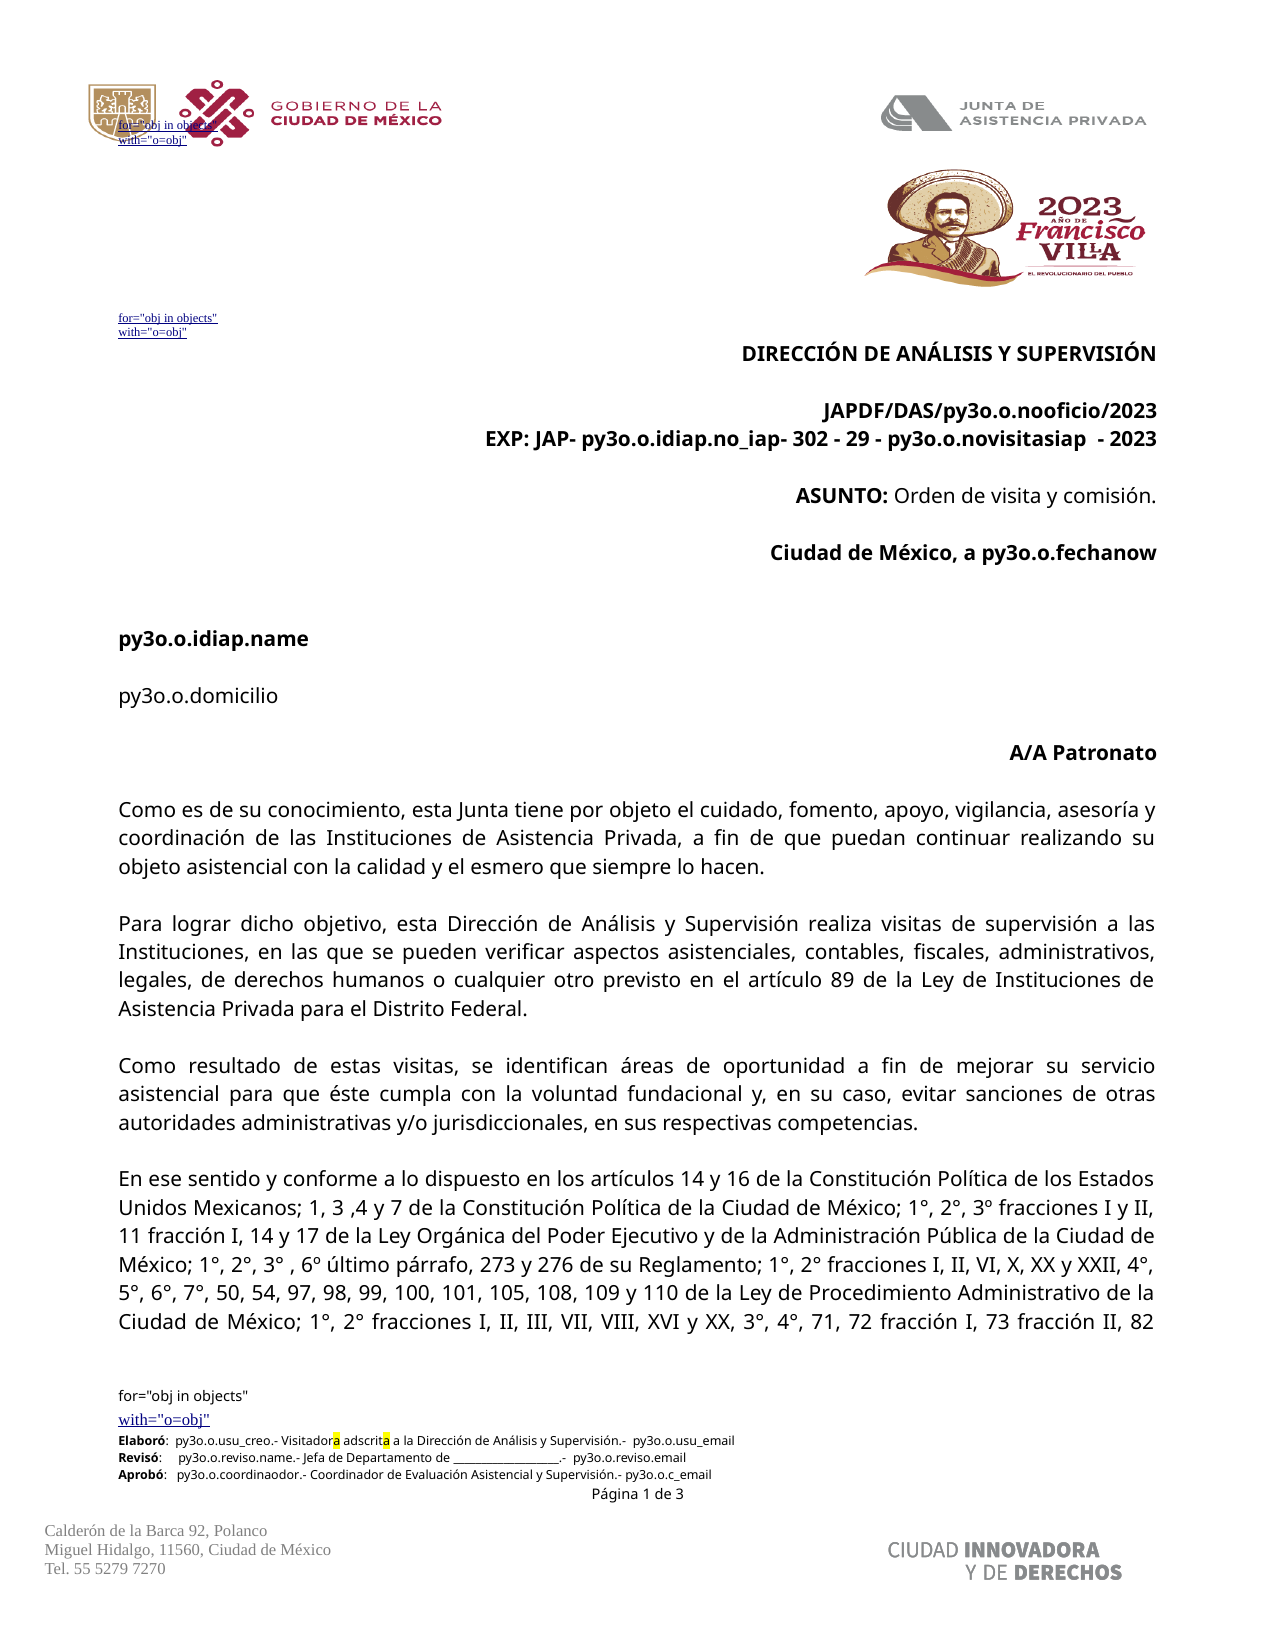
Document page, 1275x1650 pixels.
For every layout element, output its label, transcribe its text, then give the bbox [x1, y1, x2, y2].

text Como resultado de estas visitas, se identifican áreas de oportunidad a fin de mejorar su servicio asistencial para que éste cumpla con la voluntad fundacional y, en su caso, evitar sanciones de otras autoridades administrativas y/o jurisdiccionales, en sus respectivas competencias. [118, 1051, 1157, 1136]
text Como es de su conocimiento, esta Junta tiene por objeto el cuidado, fomento, apoyo, vigilancia, asesoría y coordinación de las Instituciones de Asistencia Privada, a fin de que puedan continuar realizando su objeto asistencial con la calidad y el esmero que siempre lo hacen. [118, 795, 1157, 880]
text Para lograr dicho objetivo, esta Dirección de Análisis y Supervisión realiza visitas de supervisión a las Instituciones, en las que se pueden verificar aspectos asistenciales, contables, fiscales, administrativos, legales, de derechos humanos o cualquier otro previsto en el artículo 89 de la Ley de Instituciones de Asistencia Privada para el Distrito Federal. [118, 909, 1157, 1022]
text JAPDF/DAS/py3o.o.nooficio/2023 [118, 396, 1157, 424]
picture [888, 1542, 1122, 1580]
text ASUNTO: Orden de visita y comisión. [118, 481, 1157, 510]
text py3o.o.domicilio [118, 681, 1157, 709]
text Ciudad de México, a py3o.o.fechanow [118, 538, 1157, 567]
text DIRECCIÓN DE ANÁLISIS Y SUPERVISIÓN [118, 339, 1157, 368]
text A/A Patronato [118, 738, 1157, 766]
picture [0, 30, 1270, 291]
text En ese sentido y conforme a lo dispuesto en los artículos 14 y 16 de la Constitución Política de los Estados Unidos Mexicanos; 1, 3 ,4 y 7 de la Constitución Política de la Ciudad de México; 1°, 2°, 3º fracciones I y II, 11 fracción I, 14 y 17 de la Ley Orgánica del Poder Ejecutivo y de la Administración Pública de la Ciudad de México; 1°, 2°, 3° , 6º último párrafo, 273 y 276 de su Reglamento; 1°, 2° fracciones I, II, VI, X, XX y XXII, 4°, 5°, 6°, 7°, 50, 54, 97, 98, 99, 100, 101, 105, 108, 109 y 110 de la Ley de Procedimiento Administrativo de la Ciudad de México; 1°, 2° fracciones I, II, III, VII, VIII, XVI y XX, 3°, 4°, 71, 72 fracción I, 73 fracción II, 82 [118, 1164, 1157, 1335]
text for="obj in objects" [118, 311, 1157, 325]
text py3o.o.idiap.name [118, 624, 1157, 653]
text with="o=obj" [118, 325, 1157, 339]
text EXP: JAP- py3o.o.idiap.no_iap- 302 - 29 - py3o.o.novisitasiap - 2023 [118, 424, 1157, 453]
